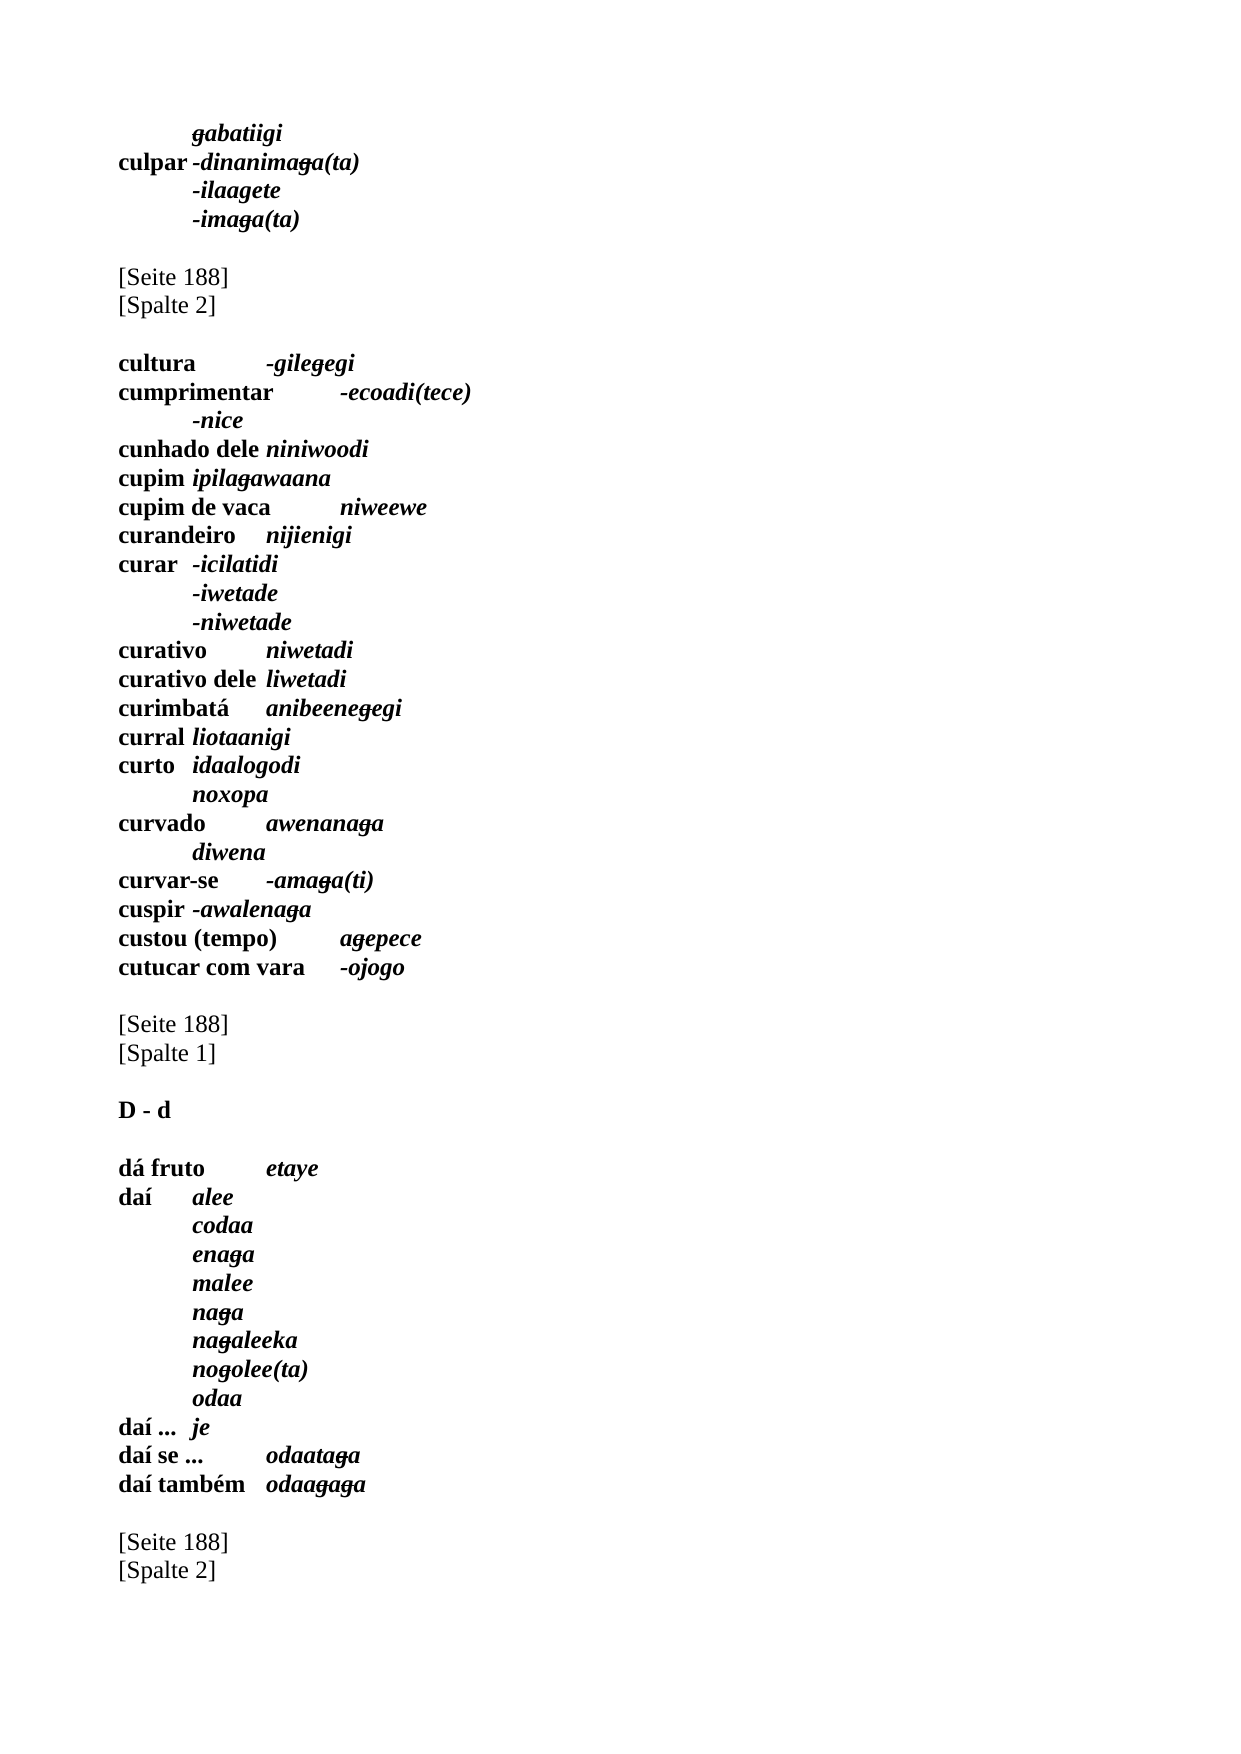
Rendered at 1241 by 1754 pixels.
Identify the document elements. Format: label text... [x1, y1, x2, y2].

text [Seite 188] [118, 1527, 1125, 1556]
text odaa [118, 1383, 1125, 1412]
text custou (tempo) agepece [118, 923, 1125, 952]
text cutucar com vara -ojogo [118, 952, 1125, 981]
text cuspir -awalenaga [118, 894, 1125, 923]
text [Spalte 1] [118, 1038, 1125, 1067]
text curto idaalogodi [118, 751, 1125, 779]
text nagaleeka [118, 1326, 1125, 1354]
text [Spalte 2] [118, 291, 1125, 319]
text culpar -dinanimaga(ta) [118, 147, 1125, 176]
text noxopa [118, 779, 1125, 808]
text cupim ipilagawaana [118, 463, 1125, 492]
text daí também odaagaga [118, 1469, 1125, 1498]
text cultura -gilegegi [118, 348, 1125, 377]
text -nice [118, 406, 1125, 434]
text daí ... je [118, 1412, 1125, 1441]
text curral liotaanigi [118, 722, 1125, 751]
text curimbatá anibeenegegi [118, 693, 1125, 722]
text daí alee [118, 1182, 1125, 1211]
text gabatiigi [118, 118, 1125, 147]
text codaa [118, 1211, 1125, 1239]
text cunhado dele niniwoodi [118, 434, 1125, 463]
text dá fruto etaye [118, 1153, 1125, 1182]
text curativo dele liwetadi [118, 664, 1125, 693]
text -iwetade [118, 578, 1125, 607]
text curvado awenanaga [118, 808, 1125, 837]
text enaga [118, 1239, 1125, 1268]
text cumprimentar -ecoadi(tece) [118, 377, 1125, 406]
text malee [118, 1268, 1125, 1297]
text [Seite 188] [118, 262, 1125, 291]
text daí se ... odaataga [118, 1441, 1125, 1469]
text [Spalte 2] [118, 1556, 1125, 1584]
text -imaga(ta) [118, 204, 1125, 233]
text curar -icilatidi [118, 549, 1125, 578]
text D - d [118, 1096, 1125, 1124]
text -ilaagete [118, 176, 1125, 204]
text curandeiro nijienigi [118, 521, 1125, 549]
text naga [118, 1297, 1125, 1326]
text curativo niwetadi [118, 636, 1125, 664]
text -niwetade [118, 607, 1125, 636]
text diwena [118, 837, 1125, 866]
text nogolee(ta) [118, 1354, 1125, 1383]
text cupim de vaca niweewe [118, 492, 1125, 521]
text [Seite 188] [118, 1009, 1125, 1038]
text curvar-se -amaga(ti) [118, 866, 1125, 894]
